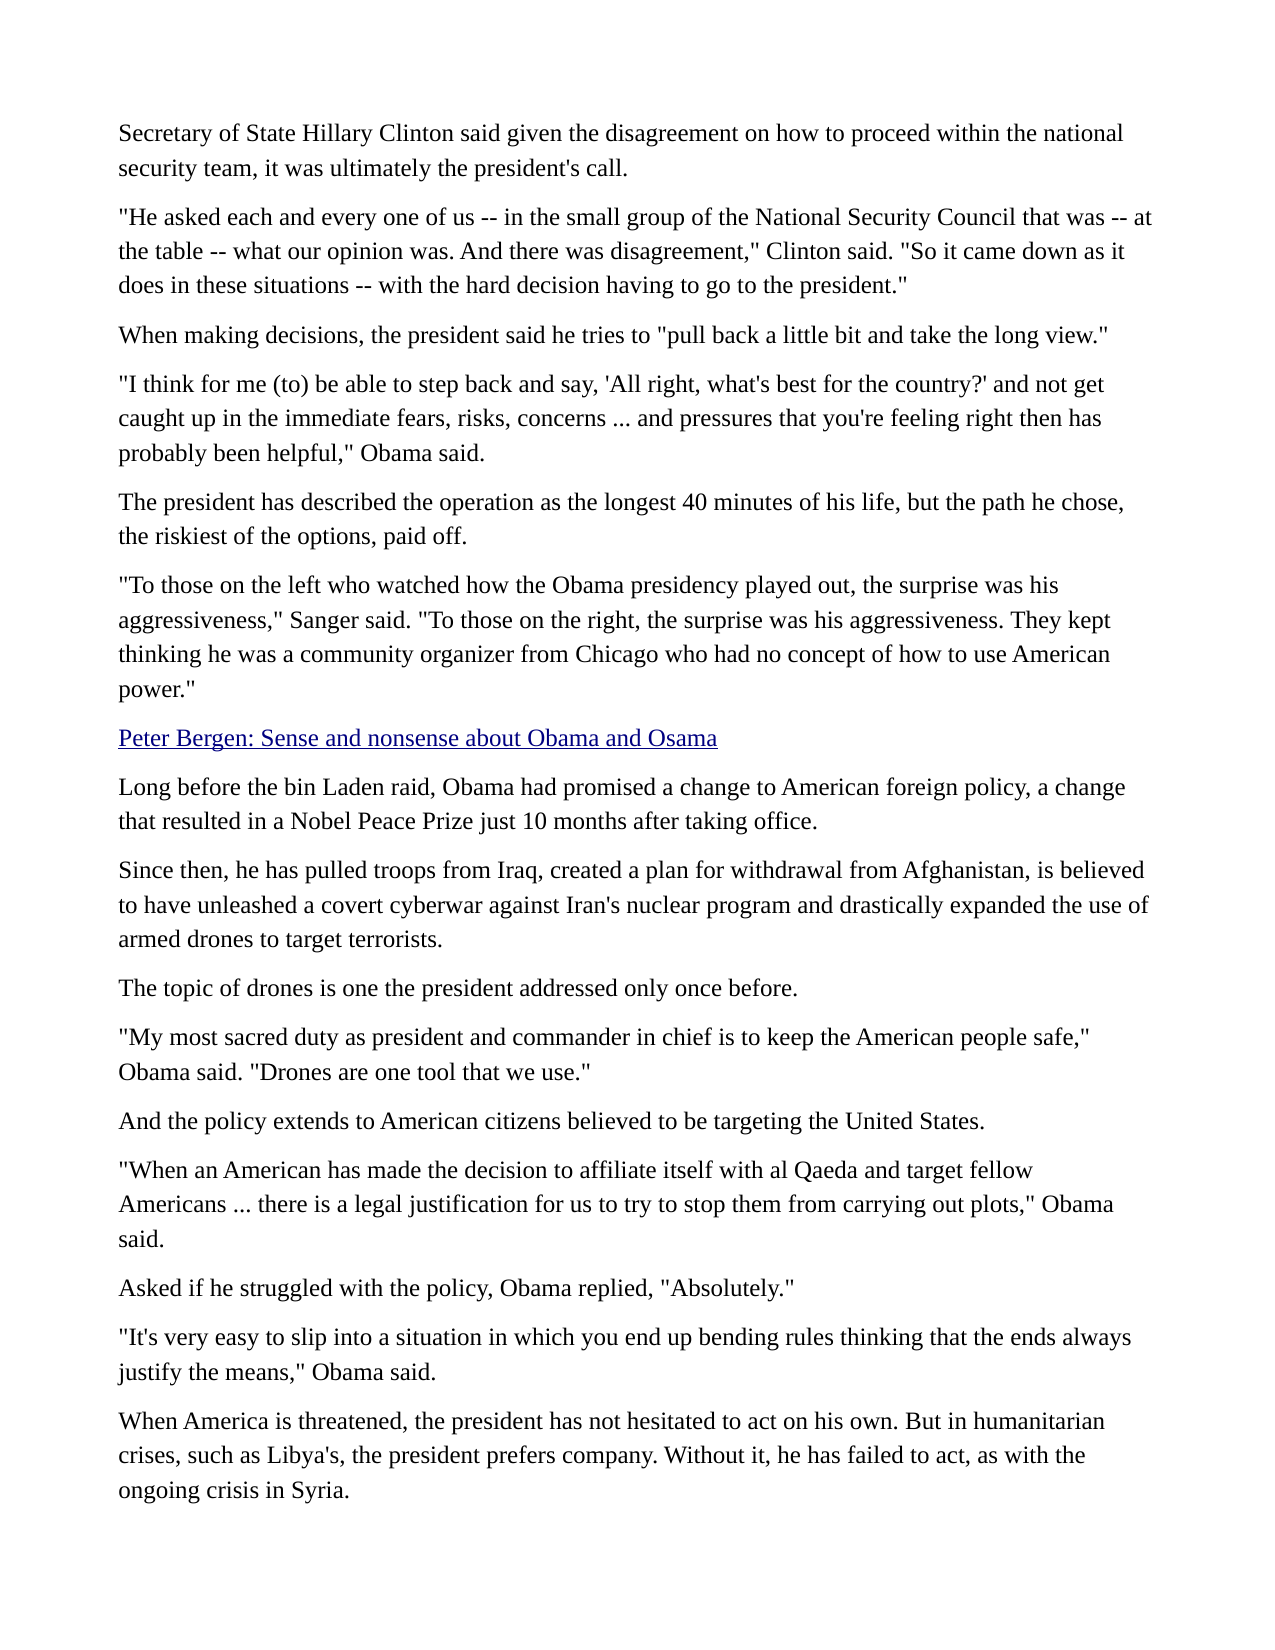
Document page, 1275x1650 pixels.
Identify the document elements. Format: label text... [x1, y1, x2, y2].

text When America is threatened, the president has not hesitated to act on his own. But in humanitarian crises, such as Libya's, the president prefers company. Without it, he has failed to act, as with the ongoing crisis in Syria. [118, 1406, 1157, 1503]
text The president has described the operation as the longest 40 minutes of his life, but the path he chose, the riskiest of the options, paid off. [118, 487, 1157, 550]
text Secretary of State Hillary Clinton said given the disagreement on how to proceed within the national security team, it was ultimately the president's call. [118, 118, 1157, 181]
text When making decisions, the president said he tries to "pull back a little bit and take the long view." [118, 320, 1157, 348]
text And the policy extends to American citizens believed to be targeting the United States. [118, 1106, 1157, 1135]
text "I think for me (to) be able to step back and say, 'All right, what's best for the country?' and not get caught up in the immediate fears, risks, concerns ... and pressures that you're feeling right then has probably been helpful," Obama said. [118, 369, 1157, 466]
text Peter Bergen: Sense and nonsense about Obama and Osama [118, 723, 1157, 752]
text Since then, he has pulled troops from Iraq, created a plan for withdrawal from Afghanistan, is believed to have unleashed a covert cyberwar against Iran's nuclear program and drastically expanded the use of armed drones to target terrorists. [118, 855, 1157, 953]
text Asked if he struggled with the policy, Obama replied, "Absolutely." [118, 1273, 1157, 1302]
text "My most sacred duty as president and commander in chief is to keep the American people safe," Obama said. "Drones are one tool that we use." [118, 1022, 1157, 1086]
text "When an American has made the decision to affiliate itself with al Qaeda and target fellow Americans ... there is a legal justification for us to try to stop them from carrying out plots," Obama said. [118, 1155, 1157, 1253]
text "He asked each and every one of us -- in the small group of the National Security Council that was -- at the table -- what our opinion was. And there was disagreement," Clinton said. "So it came down as it does in these situations -- with the hard decision having to go to the president." [118, 202, 1157, 299]
text The topic of drones is one the president addressed only once before. [118, 973, 1157, 1002]
text "It's very easy to slip into a situation in which you end up bending rules thinking that the ends always justify the means," Obama said. [118, 1322, 1157, 1385]
text Long before the bin Laden raid, Obama had promised a change to American foreign policy, a change that resulted in a Nobel Peace Prize just 10 months after taking office. [118, 772, 1157, 835]
text "To those on the left who watched how the Obama presidency played out, the surprise was his aggressiveness," Sanger said. "To those on the right, the surprise was his aggressiveness. They kept thinking he was a community organizer from Chicago who had no concept of how to use American power." [118, 570, 1157, 702]
